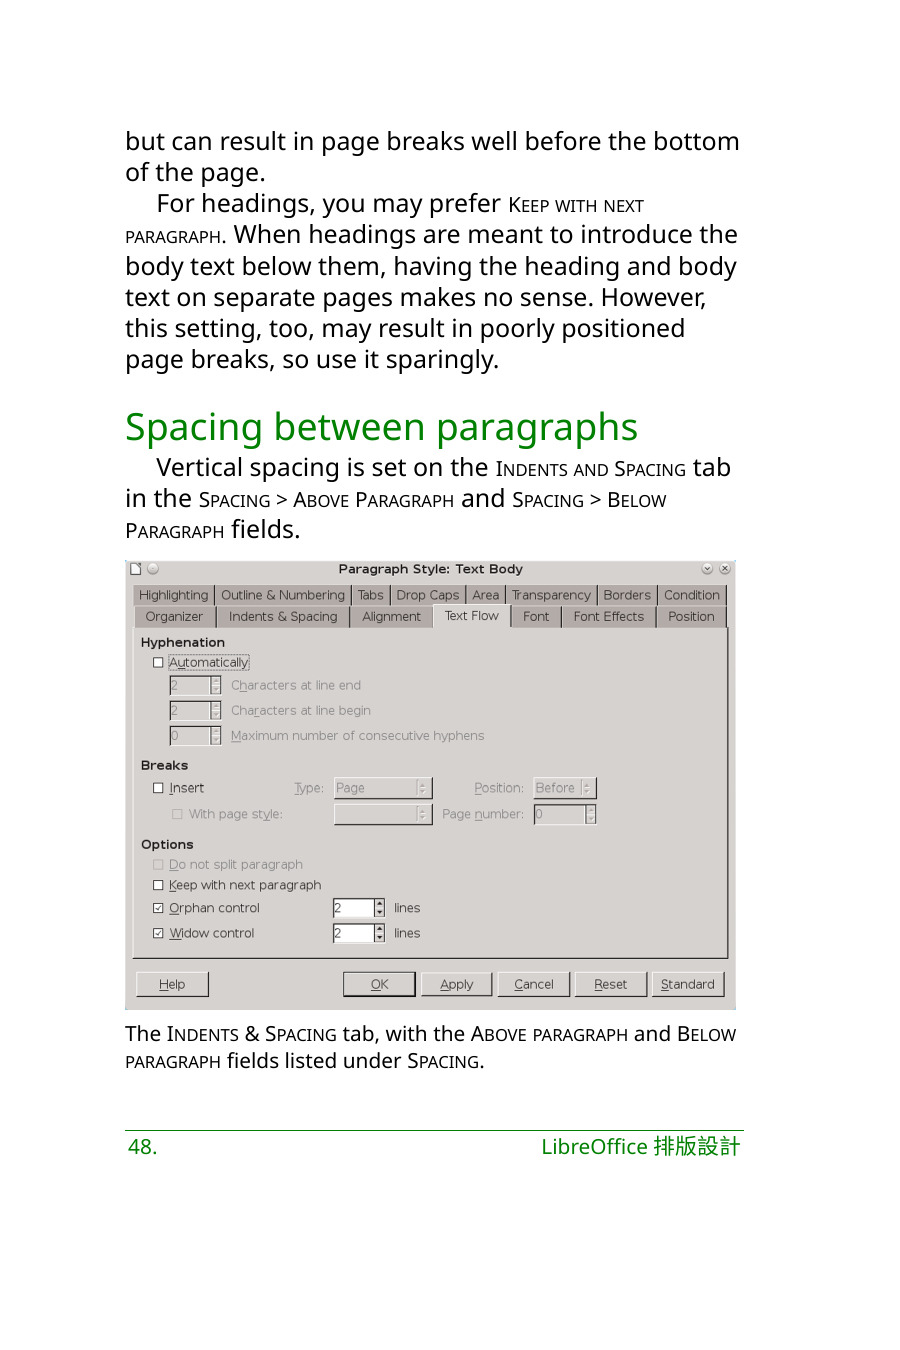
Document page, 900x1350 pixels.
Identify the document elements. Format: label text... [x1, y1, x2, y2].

table_cell The Indents & Spacing tab, with the Above paragraph and Below paragraph fields listed under Spacing. [125, 1011, 744, 1073]
text but can result in page breaks well before the bottom of the page. [125, 125, 744, 187]
text For headings, you may prefer Keep with next paragraph. When headings are meant to introduce the body text below them, having the heading and body text on separate pages makes no sense. However, this setting, too, may result in poorly positioned page breaks, so use it sparingly. [125, 187, 744, 375]
picture [125, 560, 736, 1010]
table_header [125, 560, 744, 1011]
text Vertical spacing is set on the Indents and Spacing tab in the Spacing > Above Paragraph and Spacing > Below Paragraph fields. [125, 451, 744, 545]
subtitle Spacing between paragraphs [125, 400, 744, 451]
